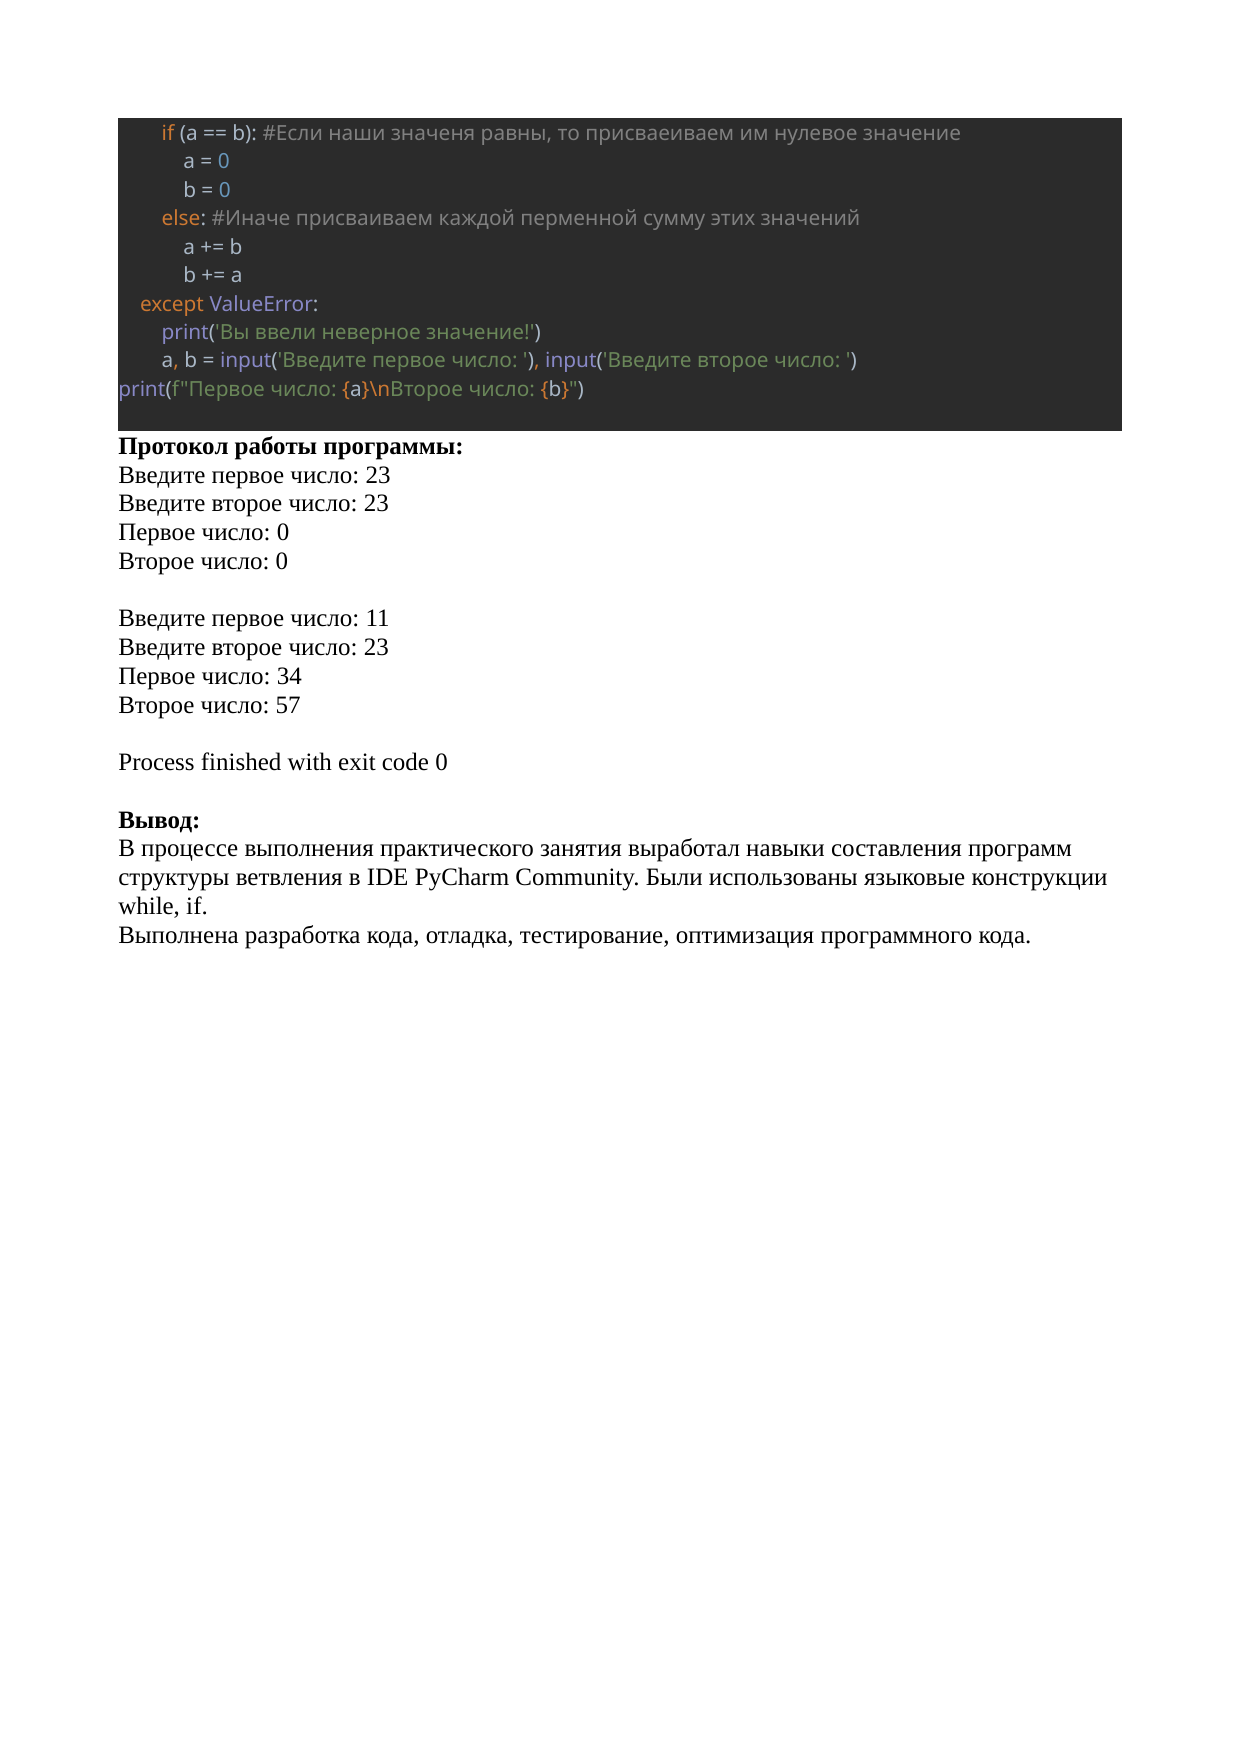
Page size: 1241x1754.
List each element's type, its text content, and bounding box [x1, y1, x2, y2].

text Введите второе число: 23 [118, 632, 1122, 661]
text Вывод: [118, 805, 1122, 833]
text В процессе выполнения практического занятия выработал навыки составления программ структуры ветвления в IDE PyCharm Community. Были использованы языковые конструкции while, if. [118, 833, 1122, 920]
text Выполнена разработка кода, отладка, тестирование, оптимизация программного кода. [118, 920, 1122, 948]
text if (a == b): #Если наши значеня равны, то присваеиваем им нулевое значение a = 0 b = 0 else: #Иначе присваиваем каждой перменной сумму этих значений a += b b += a except ValueError: print('Вы ввели неверное значение!') a, b = input('Введите первое число: '), input('Введите второе число: ') print(f"Первое число: {a}\nВторое число: {b}") [118, 118, 1122, 402]
text Введите первое число: 23 [118, 460, 1122, 488]
text Введите второе число: 23 [118, 488, 1122, 517]
text Протокол работы программы: [118, 431, 1122, 460]
text Process finished with exit code 0 [118, 747, 1122, 776]
text Первое число: 0 [118, 517, 1122, 546]
text Введите первое число: 11 [118, 603, 1122, 632]
text Второе число: 0 [118, 546, 1122, 575]
text Первое число: 34 [118, 661, 1122, 690]
text Второе число: 57 [118, 690, 1122, 718]
